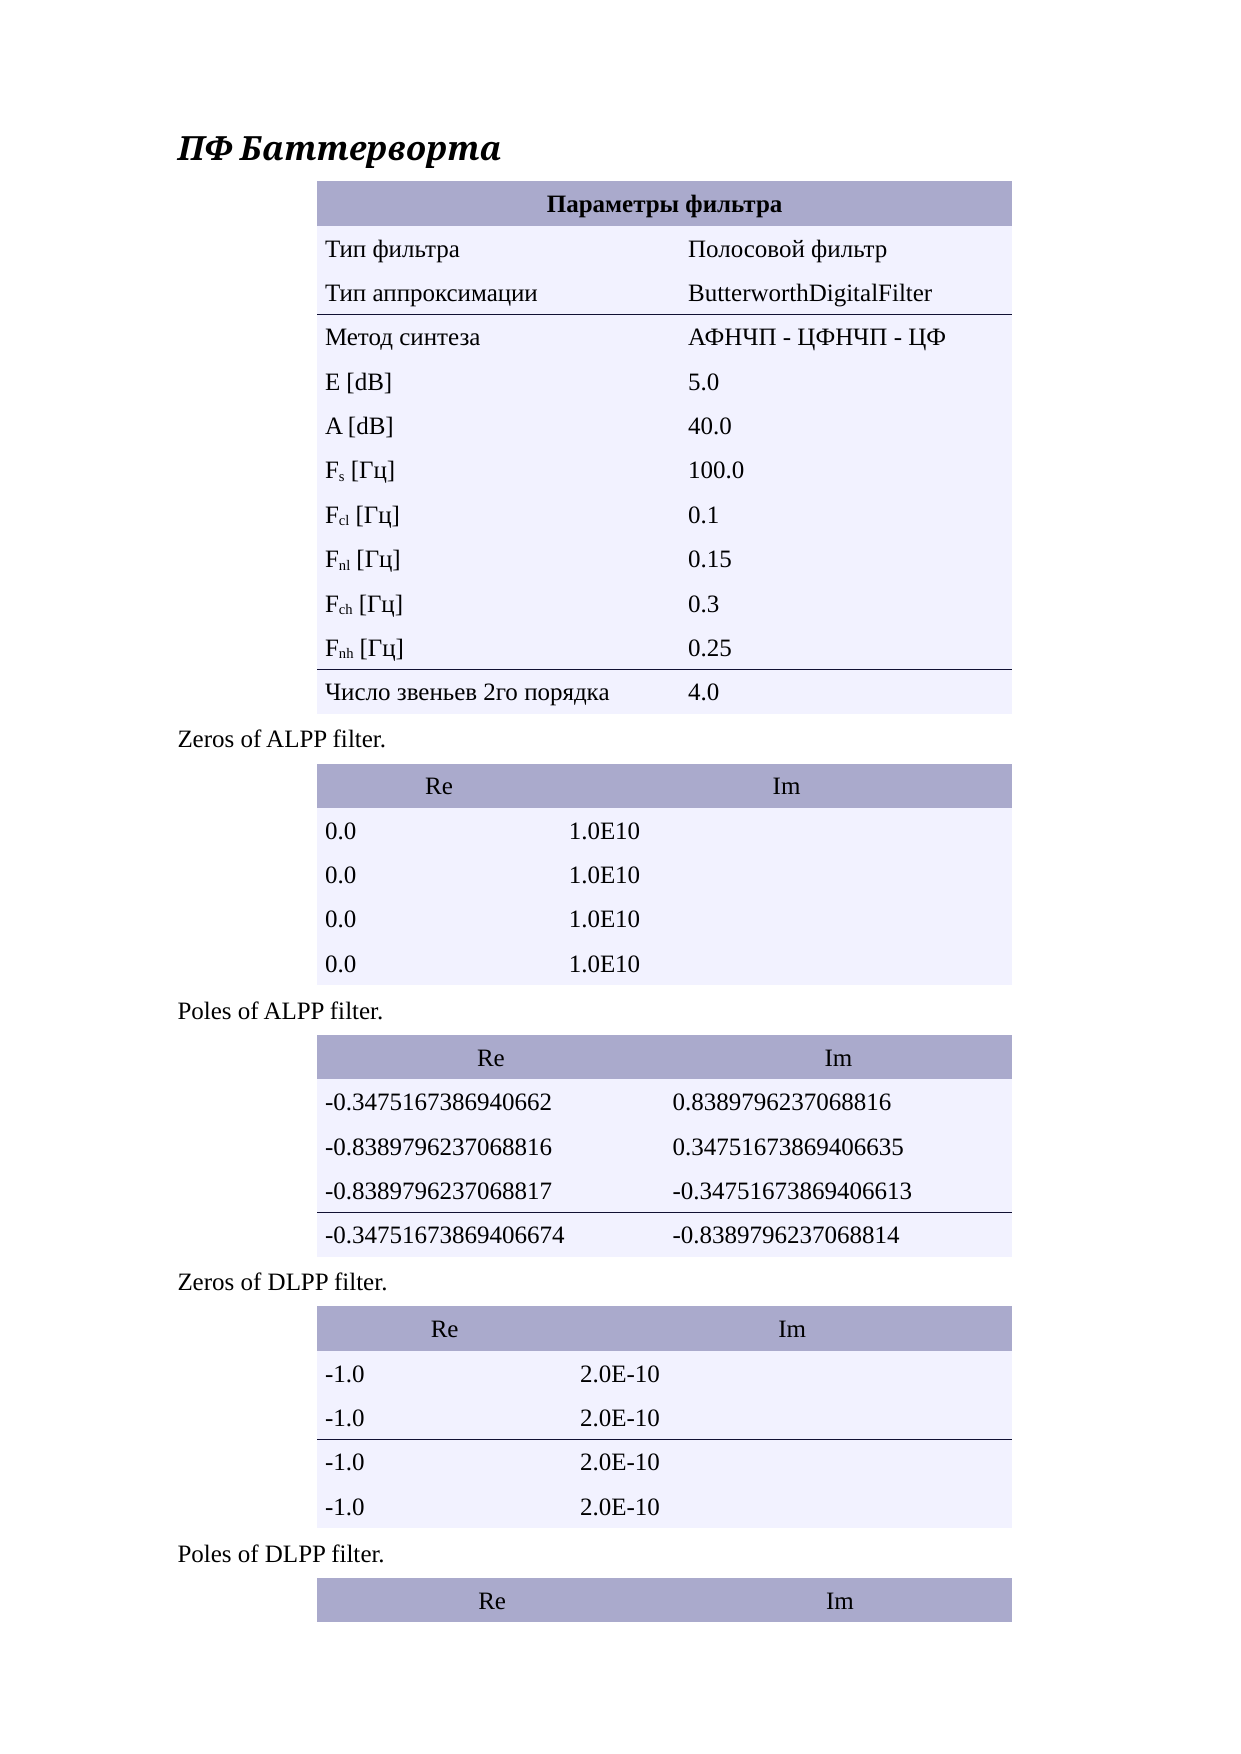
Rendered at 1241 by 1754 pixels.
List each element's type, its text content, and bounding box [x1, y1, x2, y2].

table_cell Тип аппроксимации [317, 270, 680, 314]
table_cell Число звеньев 2го порядка [317, 670, 680, 714]
table_cell Fch [Гц] [317, 581, 680, 625]
table_header Im [667, 1578, 1012, 1622]
table_cell 5.0 [680, 359, 1012, 403]
text Poles of DLPP filter. [177, 1539, 1152, 1567]
table_cell АФНЧП - ЦФНЧП - ЦФ [680, 315, 1012, 359]
table_header Re [317, 1306, 572, 1351]
table_cell 100.0 [680, 448, 1012, 492]
table_cell 0.8389796237068816 [664, 1079, 1012, 1124]
table_cell 0.0 [317, 852, 561, 897]
table_cell -0.8389796237068816 [317, 1124, 664, 1168]
subtitle ПФ Баттерворта [177, 131, 1152, 169]
text Zeros of ALPP filter. [177, 724, 1152, 753]
table_cell 0.1 [680, 492, 1012, 536]
table_cell 0.15 [680, 536, 1012, 581]
table_header Re [317, 1035, 664, 1079]
table_cell 0.34751673869406635 [664, 1124, 1012, 1168]
table_header Im [572, 1306, 1012, 1351]
table_cell Полосовой фильтр [680, 226, 1012, 270]
table_cell -1.0 [317, 1484, 572, 1528]
table_header Im [664, 1035, 1012, 1079]
table_cell -0.8389796237068814 [664, 1213, 1012, 1257]
table_cell 0.0 [317, 808, 561, 852]
table_cell -0.3475167386940662 [317, 1079, 664, 1124]
table_cell -0.34751673869406674 [317, 1213, 664, 1257]
table_cell Fs [Гц] [317, 448, 680, 492]
table_cell -0.8389796237068817 [317, 1168, 664, 1212]
table_cell -1.0 [317, 1395, 572, 1439]
table_cell 2.0E-10 [572, 1440, 1012, 1484]
table_header Re [317, 1578, 667, 1622]
table_cell 1.0E10 [561, 852, 1012, 897]
table_cell 0.0 [317, 941, 561, 985]
text Poles of ALPP filter. [177, 996, 1152, 1024]
table_cell 0.0 [317, 897, 561, 941]
table_cell -0.34751673869406613 [664, 1168, 1012, 1212]
table_cell 2.0E-10 [572, 1351, 1012, 1395]
table_cell 1.0E10 [561, 897, 1012, 941]
table_cell 1.0E10 [561, 808, 1012, 852]
table_header Im [561, 764, 1012, 808]
table_cell 0.25 [680, 625, 1012, 669]
table_cell 2.0E-10 [572, 1395, 1012, 1439]
table_cell 4.0 [680, 670, 1012, 714]
table_cell 40.0 [680, 403, 1012, 448]
table_cell Fnh [Гц] [317, 625, 680, 669]
table_cell -1.0 [317, 1440, 572, 1484]
table_cell Fcl [Гц] [317, 492, 680, 536]
table_cell 0.3 [680, 581, 1012, 625]
table_cell 2.0E-10 [572, 1484, 1012, 1528]
table_cell Fnl [Гц] [317, 536, 680, 581]
table_cell ButterworthDigitalFilter [680, 270, 1012, 314]
table_cell A [dB] [317, 403, 680, 448]
table_header Re [317, 764, 561, 808]
table_cell -1.0 [317, 1351, 572, 1395]
text Zeros of DLPP filter. [177, 1267, 1152, 1296]
table_cell 1.0E10 [561, 941, 1012, 985]
table_cell Тип фильтра [317, 226, 680, 270]
table_cell E [dB] [317, 359, 680, 403]
table_cell Метод синтеза [317, 315, 680, 359]
table_header Параметры фильтра [317, 181, 1012, 226]
